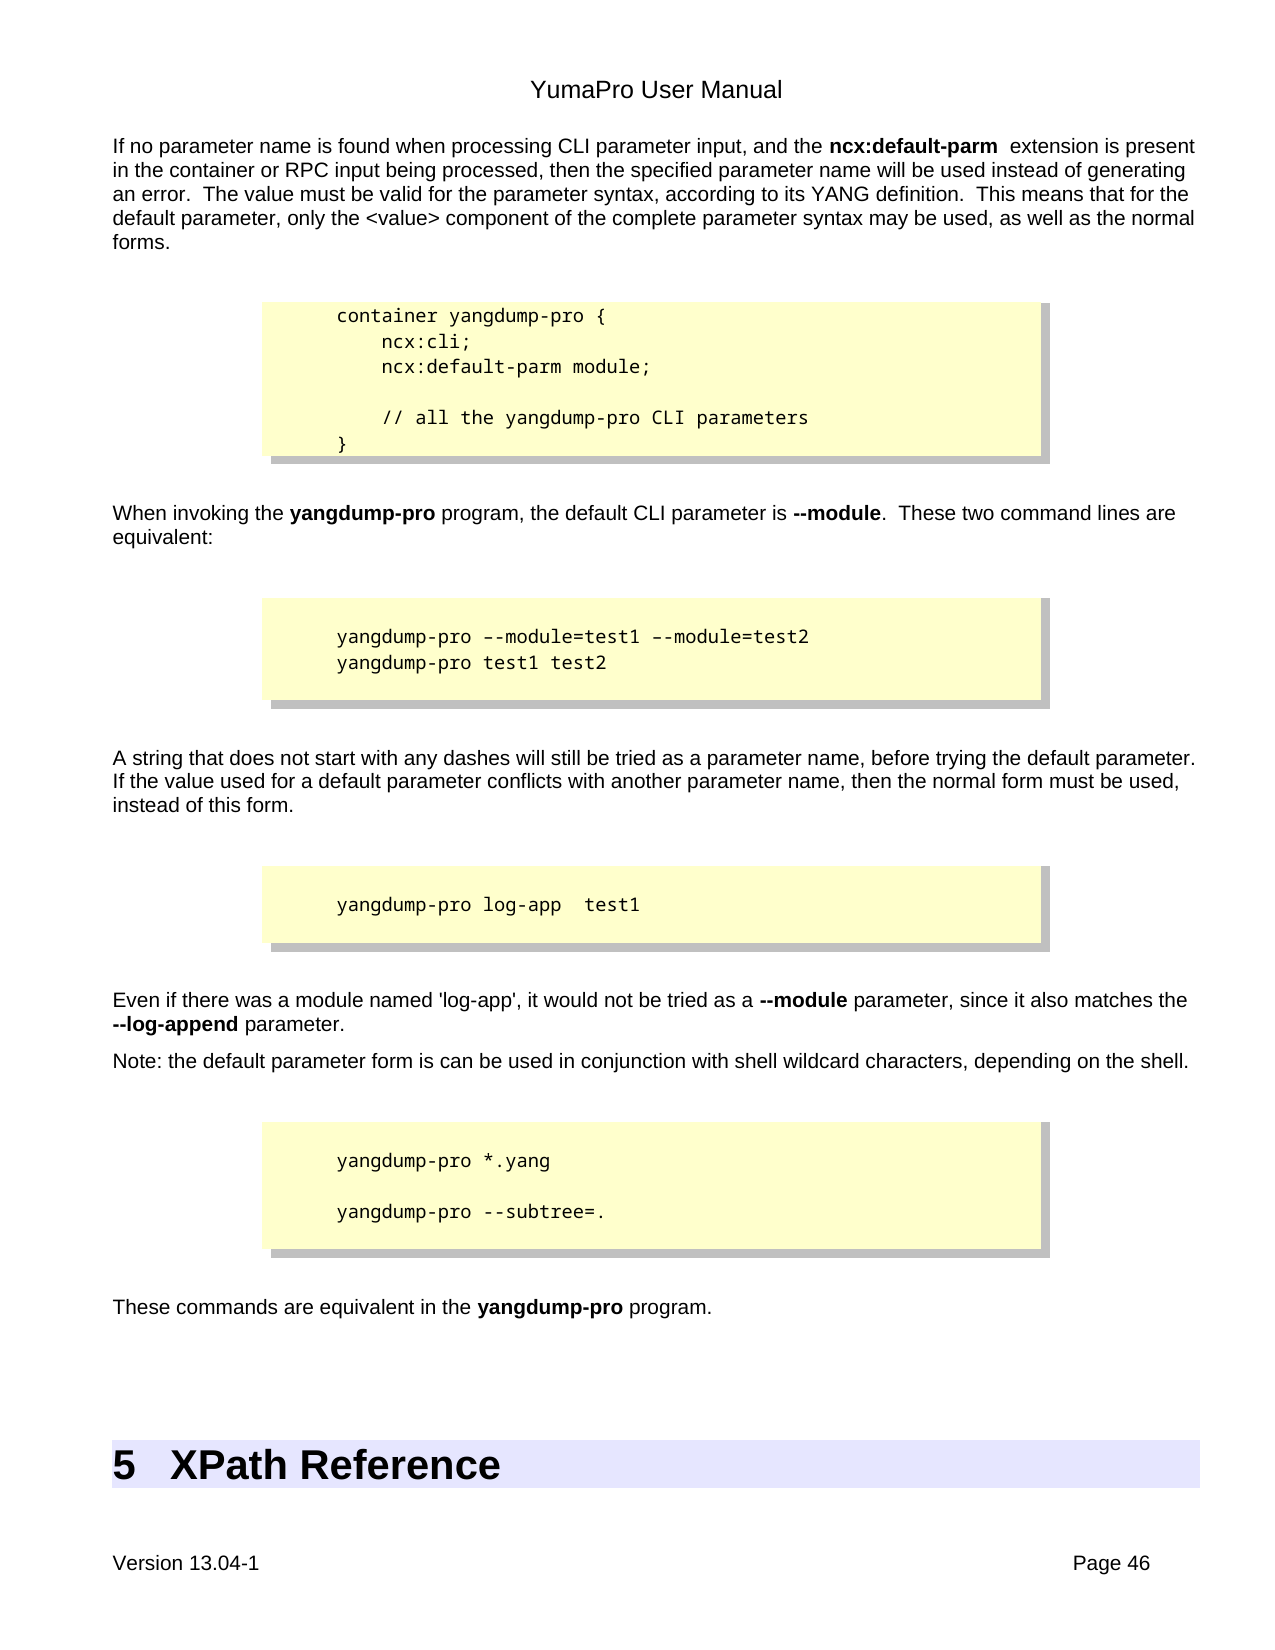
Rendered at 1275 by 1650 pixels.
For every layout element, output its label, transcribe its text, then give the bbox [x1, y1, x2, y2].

text container yangdump-pro { [262, 302, 1041, 328]
text // all the yangdump-pro CLI parameters [262, 404, 1041, 430]
text Note: the default parameter form is can be used in conjunction with shell wildcard characters, depending on the shell. [112, 1049, 1200, 1073]
text Even if there was a module named 'log-app', it would not be tried as a --module parameter, since it also matches the --log-append parameter. [112, 988, 1200, 1036]
subtitle XPath Reference [112, 1440, 1200, 1488]
text If no parameter name is found when processing CLI parameter input, and the ncx:default-parm extension is present in the container or RPC input being processed, then the specified parameter name will be used instead of generating an error. The value must be valid for the parameter syntax, according to its YANG definition. This means that for the default parameter, only the <value> component of the complete parameter syntax may be used, as well as the normal forms. [112, 134, 1200, 253]
text yangdump-pro *.yang [262, 1147, 1041, 1173]
text } [262, 430, 1041, 456]
text ncx:default-parm module; [262, 353, 1041, 379]
text yangdump-pro --subtree=. [262, 1198, 1041, 1224]
text yangdump-pro –-module=test1 –-module=test2 [262, 623, 1041, 649]
text yangdump-pro log-app test1 [262, 892, 1041, 917]
text yangdump-pro test1 test2 [262, 649, 1041, 674]
text ncx:cli; [262, 328, 1041, 353]
text When invoking the yangdump-pro program, the default CLI parameter is --module. These two command lines are equivalent: [112, 501, 1200, 549]
text These commands are equivalent in the yangdump-pro program. [112, 1294, 1200, 1318]
text A string that does not start with any dashes will still be tried as a parameter name, before trying the default parameter. If the value used for a default parameter conflicts with another parameter name, then the normal form must be used, instead of this form. [112, 745, 1200, 817]
